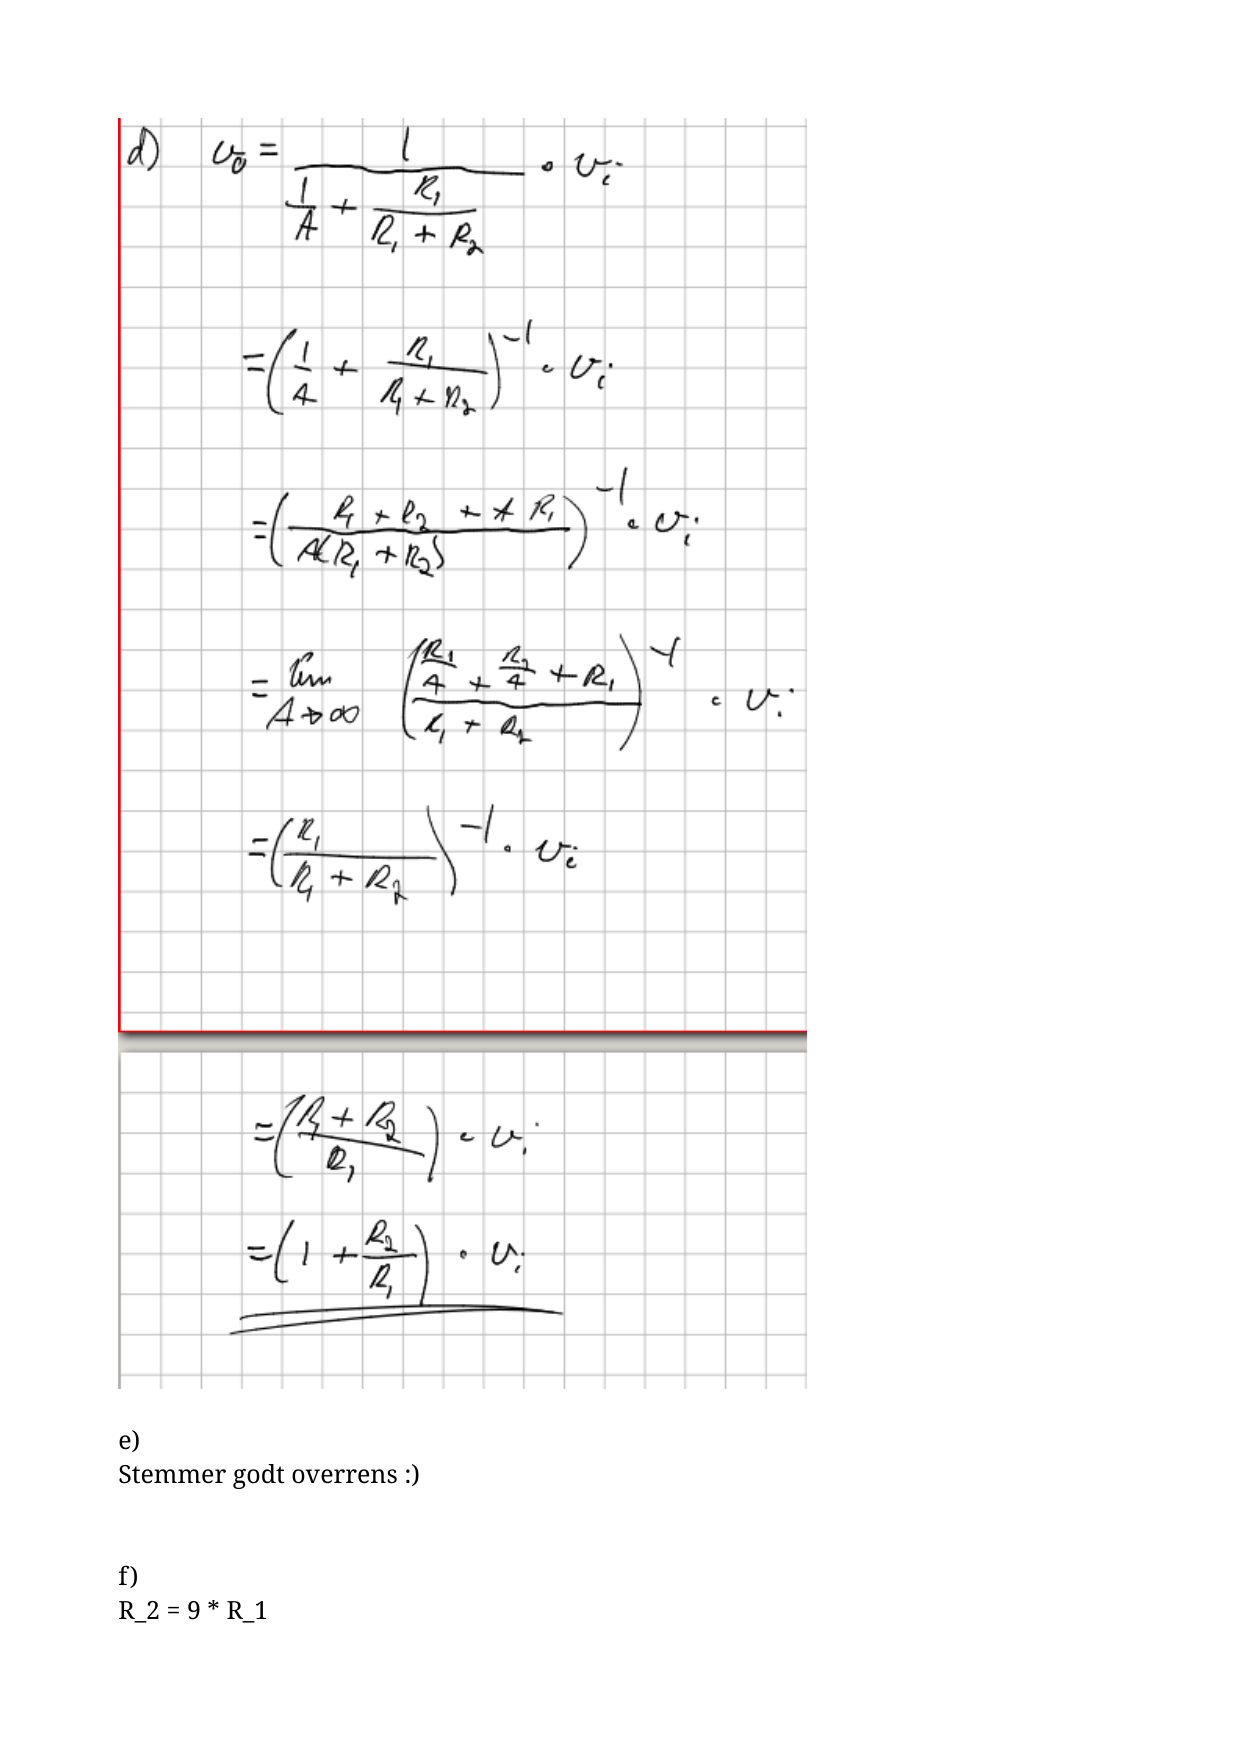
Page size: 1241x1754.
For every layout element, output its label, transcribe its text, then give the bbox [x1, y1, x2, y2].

text R_2 = 9 * R_1 [118, 1593, 1122, 1627]
text Stemmer godt overrens :) [118, 1456, 1122, 1490]
text e) [118, 1422, 1122, 1456]
text f) [118, 1558, 1122, 1593]
picture [118, 118, 808, 1389]
